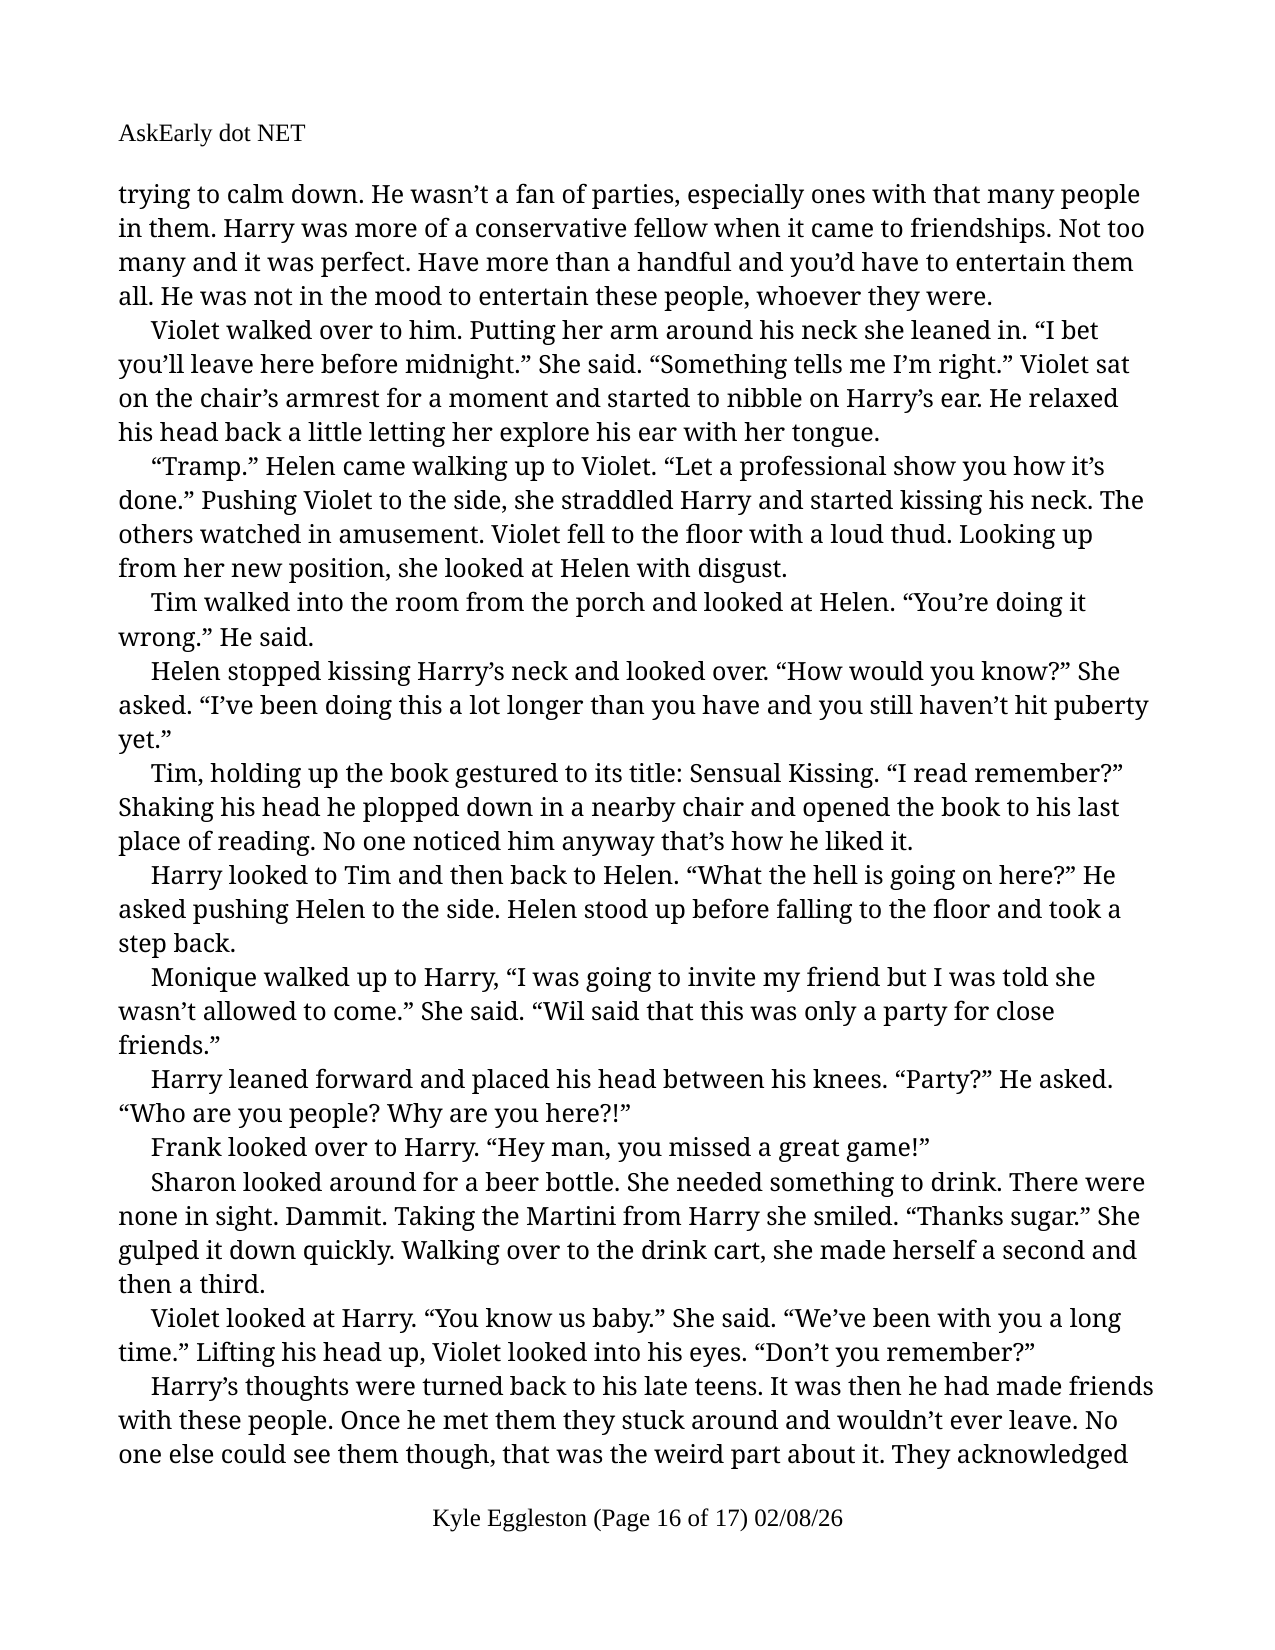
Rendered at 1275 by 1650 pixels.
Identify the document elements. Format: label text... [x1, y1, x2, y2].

text Frank looked over to Harry. “Hey man, you missed a great game!” [118, 1130, 1157, 1164]
text Tim, holding up the book gestured to its title: Sensual Kissing. “I read remember?” Shaking his head he plopped down in a nearby chair and opened the book to his last place of reading. No one noticed him anyway that’s how he liked it. [118, 755, 1157, 858]
text Harry’s thoughts were turned back to his late teens. It was then he had made friends with these people. Once he met them they stuck around and wouldn’t ever leave. No one else could see them though, that was the weird part about it. They acknowledged [118, 1368, 1157, 1471]
text Helen stopped kissing Harry’s neck and looked over. “How would you know?” She asked. “I’ve been doing this a lot longer than you have and you still haven’t hit puberty yet.” [118, 653, 1157, 755]
text “Tramp.” Helen came walking up to Violet. “Let a professional show you how it’s done.” Pushing Violet to the side, she straddled Harry and started kissing his neck. The others watched in amusement. Violet fell to the floor with a loud thud. Looking up from her new position, she looked at Helen with disgust. [118, 449, 1157, 585]
text Monique walked up to Harry, “I was going to invite my friend but I was told she wasn’t allowed to come.” She said. “Wil said that this was only a party for close friends.” [118, 960, 1157, 1062]
text trying to calm down. He wasn’t a fan of parties, especially ones with that many people in them. Harry was more of a conservative fellow when it came to friendships. Not too many and it was perfect. Have more than a handful and you’d have to entertain them all. He was not in the mood to entertain these people, whoever they were. [118, 176, 1157, 313]
text Harry leaned forward and placed his head between his knees. “Party?” He asked. “Who are you people? Why are you here?!” [118, 1062, 1157, 1130]
text Tim walked into the room from the porch and looked at Helen. “You’re doing it wrong.” He said. [118, 585, 1157, 653]
text Harry looked to Tim and then back to Helen. “What the hell is going on here?” He asked pushing Helen to the side. Helen stood up before falling to the floor and took a step back. [118, 858, 1157, 960]
text Sharon looked around for a beer bottle. She needed something to drink. There were none in sight. Dammit. Taking the Martini from Harry she smiled. “Thanks sugar.” She gulped it down quickly. Walking over to the drink cart, she made herself a second and then a third. [118, 1164, 1157, 1300]
text Violet looked at Harry. “You know us baby.” She said. “We’ve been with you a long time.” Lifting his head up, Violet looked into his eyes. “Don’t you remember?” [118, 1300, 1157, 1368]
text Violet walked over to him. Putting her arm around his neck she leaned in. “I bet you’ll leave here before midnight.” She said. “Something tells me I’m right.” Violet sat on the chair’s armrest for a moment and started to nibble on Harry’s ear. He relaxed his head back a little letting her explore his ear with her tongue. [118, 313, 1157, 449]
